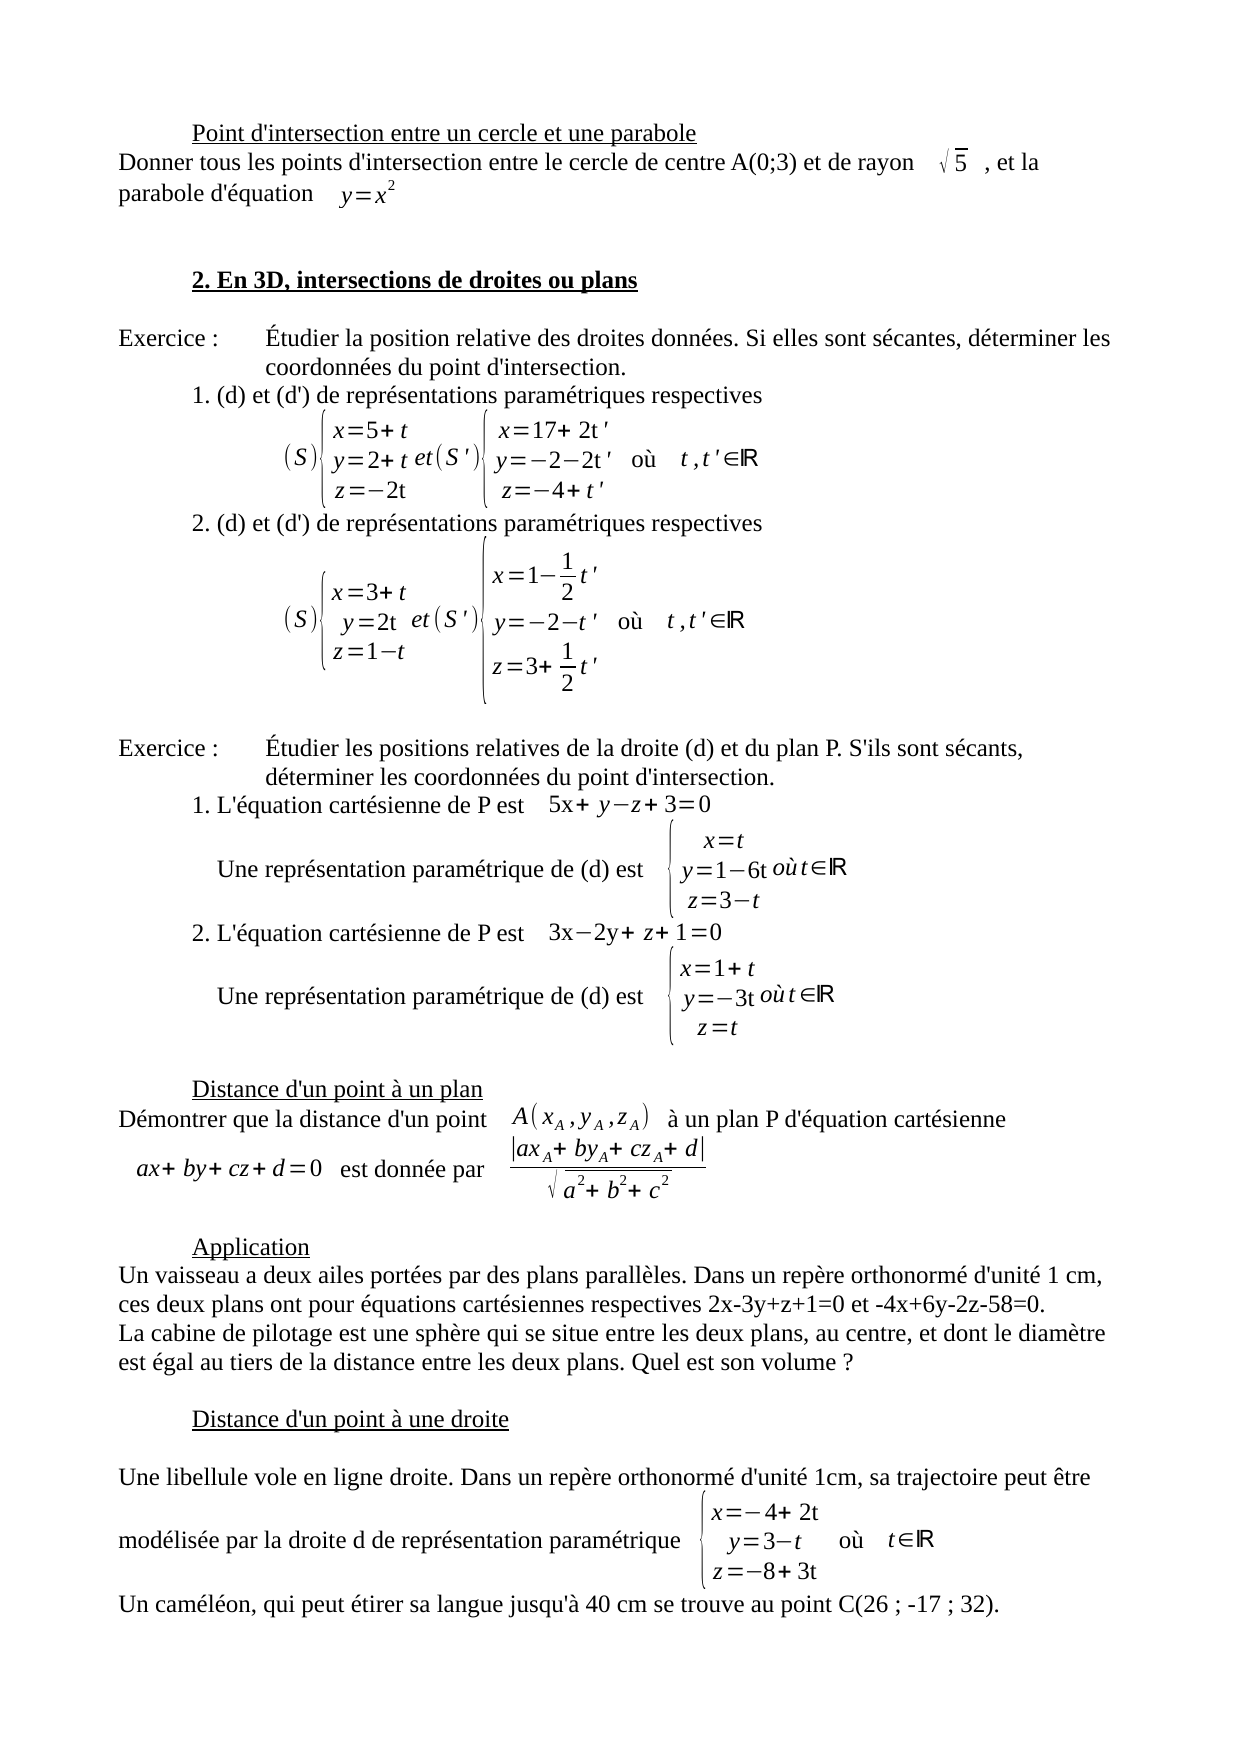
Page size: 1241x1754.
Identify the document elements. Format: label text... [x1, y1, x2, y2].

text où [118, 536, 1122, 704]
text 2. L'équation cartésienne de P est [118, 918, 1122, 946]
text Distance d'un point à un plan [118, 1074, 1122, 1103]
text Exercice : Étudier la position relative des droites données. Si elles sont sécantes, déterminer les coordonnées du point d'intersection. [118, 323, 1122, 380]
text Un caméléon, qui peut étirer sa langue jusqu'à 40 cm se trouve au point C(26 ; -17 ; 32). [118, 1589, 1122, 1618]
text Une représentation paramétrique de (d) est [118, 819, 1122, 918]
text Exercice : Étudier les positions relatives de la droite (d) et du plan P. S'ils sont sécants, déterminer les coordonnées du point d'intersection. [118, 733, 1122, 790]
text Un vaisseau a deux ailes portées par des plans parallèles. Dans un repère orthonormé d'unité 1 cm, ces deux plans ont pour équations cartésiennes respectives 2x-3y+z+1=0 et -4x+6y-2z-58=0. [118, 1260, 1122, 1318]
text Une représentation paramétrique de (d) est [118, 946, 1122, 1045]
text Distance d'un point à une droite [118, 1404, 1122, 1433]
text où [118, 409, 1122, 508]
text Application [118, 1232, 1122, 1260]
text Donner tous les points d'intersection entre le cercle de centre A(0;3) et de rayon , et la parabole d'équation [118, 147, 1122, 208]
text 1. L'équation cartésienne de P est [118, 790, 1122, 819]
text La cabine de pilotage est une sphère qui se situe entre les deux plans, au centre, et dont le diamètre est égal au tiers de la distance entre les deux plans. Quel est son volume ? [118, 1318, 1122, 1375]
text 2. (d) et (d') de représentations paramétriques respectives [118, 508, 1122, 536]
text Démontrer que la distance d'un point à un plan P d'équation cartésienneest donnée par [118, 1103, 1122, 1203]
text Point d'intersection entre un cercle et une parabole [118, 118, 1122, 147]
text 1. (d) et (d') de représentations paramétriques respectives [118, 380, 1122, 409]
text 2. En 3D, intersections de droites ou plans [118, 265, 1122, 294]
text Une libellule vole en ligne droite. Dans un repère orthonormé d'unité 1cm, sa trajectoire peut être modélisée par la droite d de représentation paramétriqueoù [118, 1462, 1122, 1589]
